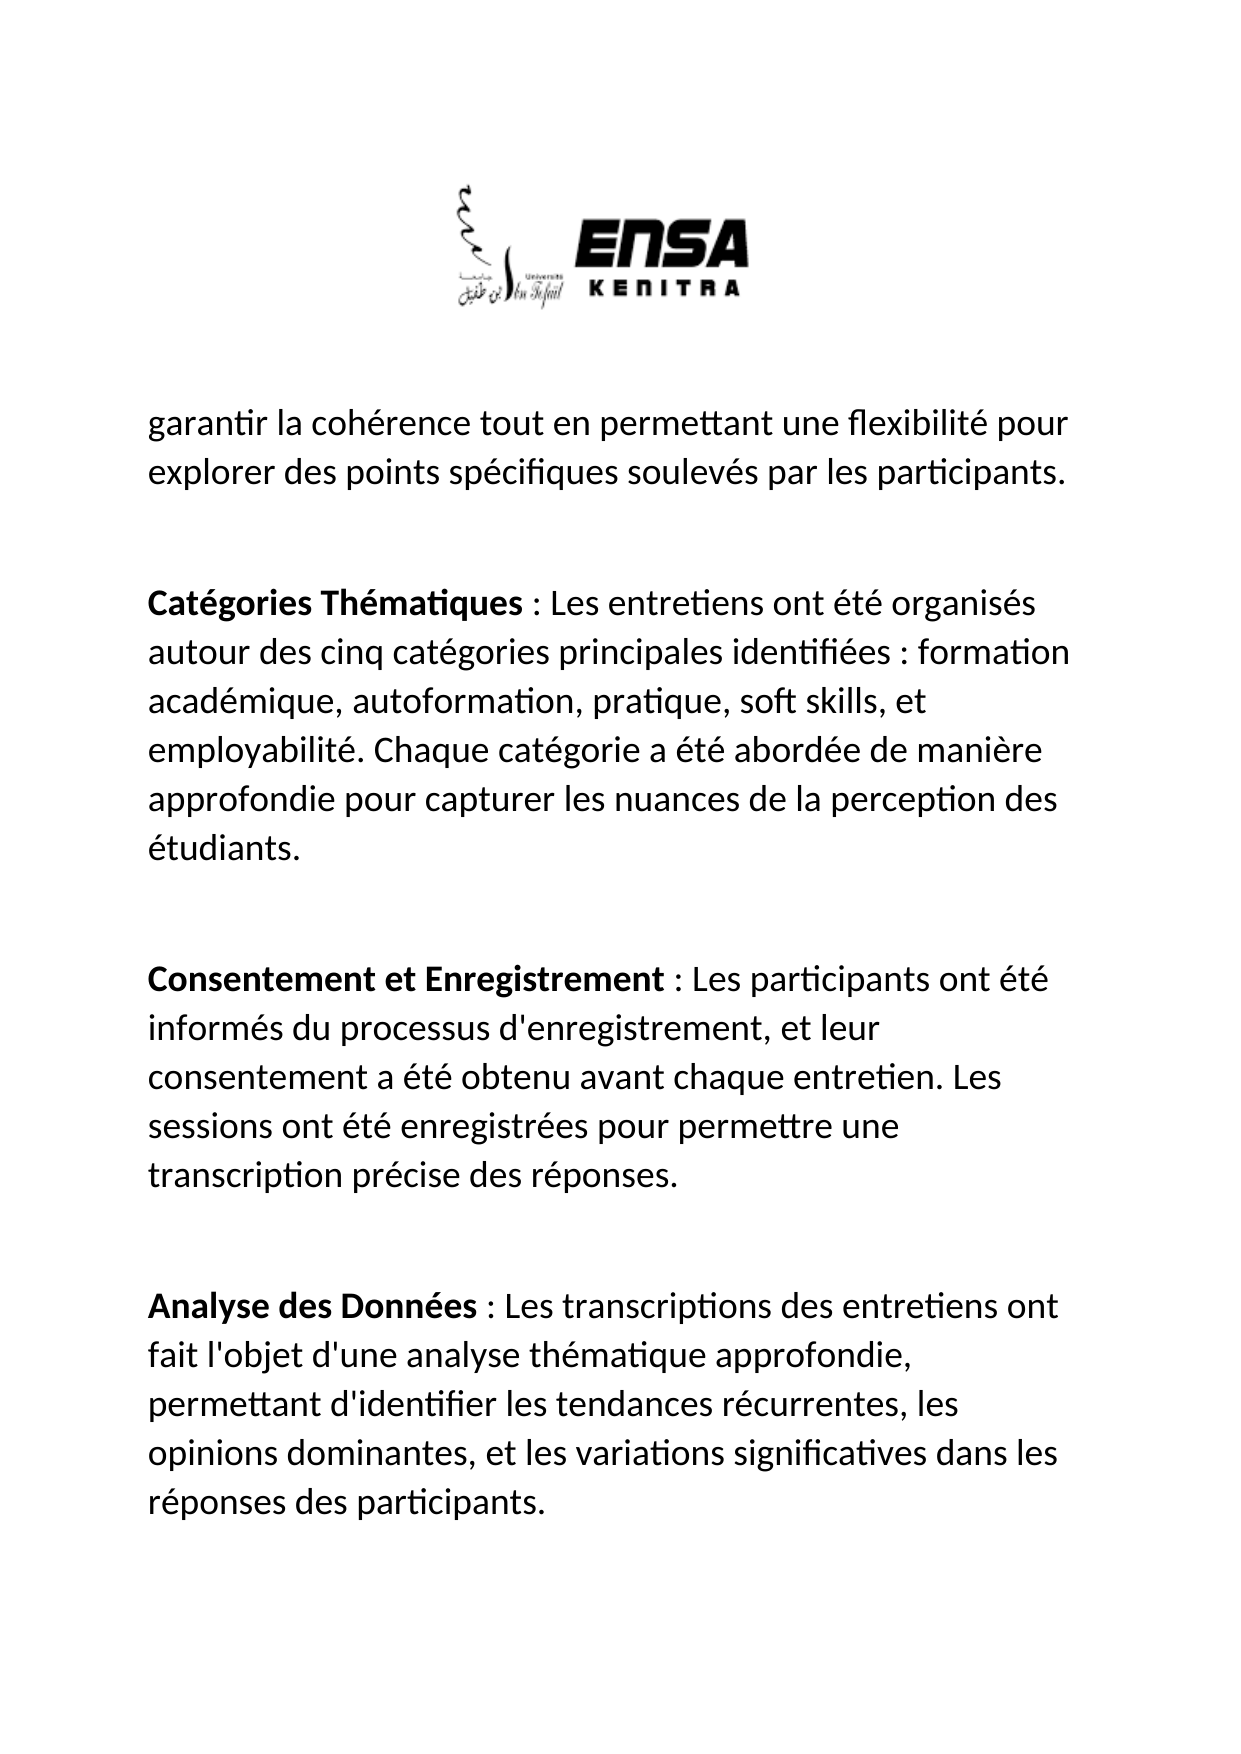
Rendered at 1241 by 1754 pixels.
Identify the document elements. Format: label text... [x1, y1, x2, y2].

text Consentement et Enregistrement : Les participants ont été informés du processus d'enregistrement, et leur consentement a été obtenu avant chaque entretien. Les sessions ont été enregistrées pour permettre une transcription précise des réponses. [148, 955, 1093, 1197]
text garantir la cohérence tout en permettant une flexibilité pour explorer des points spécifiques soulevés par les participants. [148, 399, 1093, 493]
text Analyse des Données : Les transcriptions des entretiens ont fait l'objet d'une analyse thématique approfondie, permettant d'identifier les tendances récurrentes, les opinions dominantes, et les variations significatives dans les réponses des participants. [148, 1282, 1093, 1524]
text Catégories Thématiques : Les entretiens ont été organisés autour des cinq catégories principales identifiées : formation académique, autoformation, pratique, soft skills, et employabilité. Chaque catégorie a été abordée de manière approfondie pour capturer les nuances de la perception des étudiants. [148, 579, 1093, 869]
